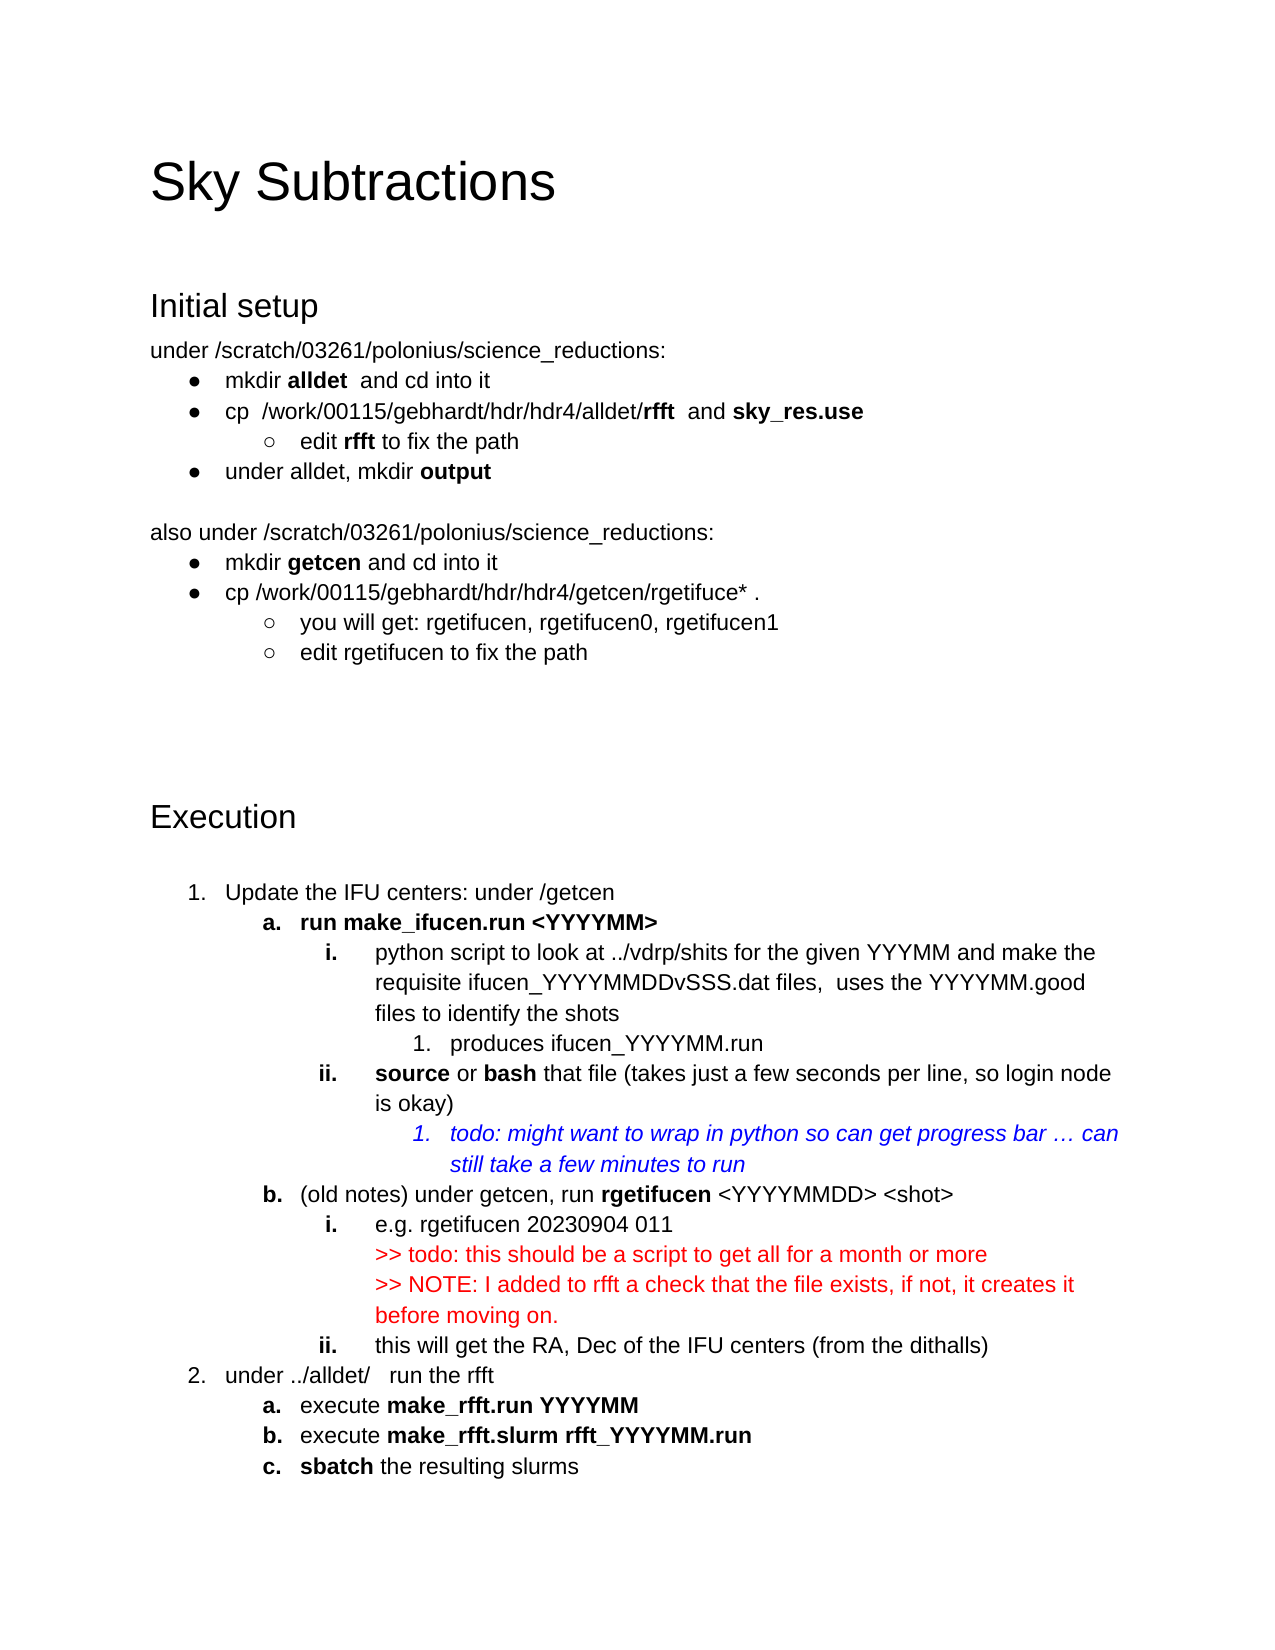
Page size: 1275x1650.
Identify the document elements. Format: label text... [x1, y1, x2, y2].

list this will get the RA, Dec of the IFU centers (from the dithalls) [337, 1332, 1125, 1358]
list execute make_rfft.slurm rfft_YYYYMM.run [262, 1422, 1125, 1449]
list mkdir alldet and cd into it [187, 367, 1125, 394]
list cp /work/00115/gebhardt/hdr/hdr4/getcen/rgetifuce* . [187, 579, 1125, 605]
list edit rfft to fix the path [262, 428, 1125, 454]
list run make_ifucen.run <YYYYMM> [262, 909, 1125, 935]
list source or bash that file (takes just a few seconds per line, so login node is okay) [337, 1060, 1125, 1117]
list under alldet, mkdir output [187, 458, 1125, 484]
list Update the IFU centers: under /getcen [187, 879, 1125, 905]
list (old notes) under getcen, run rgetifucen <YYYYMMDD> <shot> [262, 1181, 1125, 1207]
list sbatch the resulting slurms [262, 1453, 1125, 1479]
title Sky Subtractions [150, 150, 1125, 212]
list e.g. rgetifucen 20230904 011 >> todo: this should be a script to get all for a month or more >> NOTE: I added to rfft a check that the file exists, if not, it creates it before moving on. [337, 1211, 1125, 1328]
text also under /scratch/03261/polonius/science_reductions: [150, 518, 1125, 545]
subtitle Initial setup [150, 286, 1125, 325]
list under ../alldet/ run the rfft [187, 1362, 1125, 1388]
list python script to look at ../vdrp/shits for the given YYYMM and make the requisite ifucen_YYYYMMDDvSSS.dat files, uses the YYYYMM.good files to identify the shots [337, 939, 1125, 1026]
list cp /work/00115/gebhardt/hdr/hdr4/alldet/rfft and sky_res.use [187, 398, 1125, 424]
list mkdir getcen and cd into it [187, 549, 1125, 575]
list execute make_rfft.run YYYYMM [262, 1392, 1125, 1419]
list todo: might want to wrap in python so can get progress bar … can still take a few minutes to run [412, 1120, 1125, 1177]
text under /scratch/03261/polonius/science_reductions: [150, 337, 1125, 363]
list you will get: rgetifucen, rgetifucen0, rgetifucen1 [262, 609, 1125, 635]
subtitle Execution [150, 798, 1125, 836]
list produces ifucen_YYYYMM.run [412, 1030, 1125, 1056]
list edit rgetifucen to fix the path [262, 639, 1125, 666]
